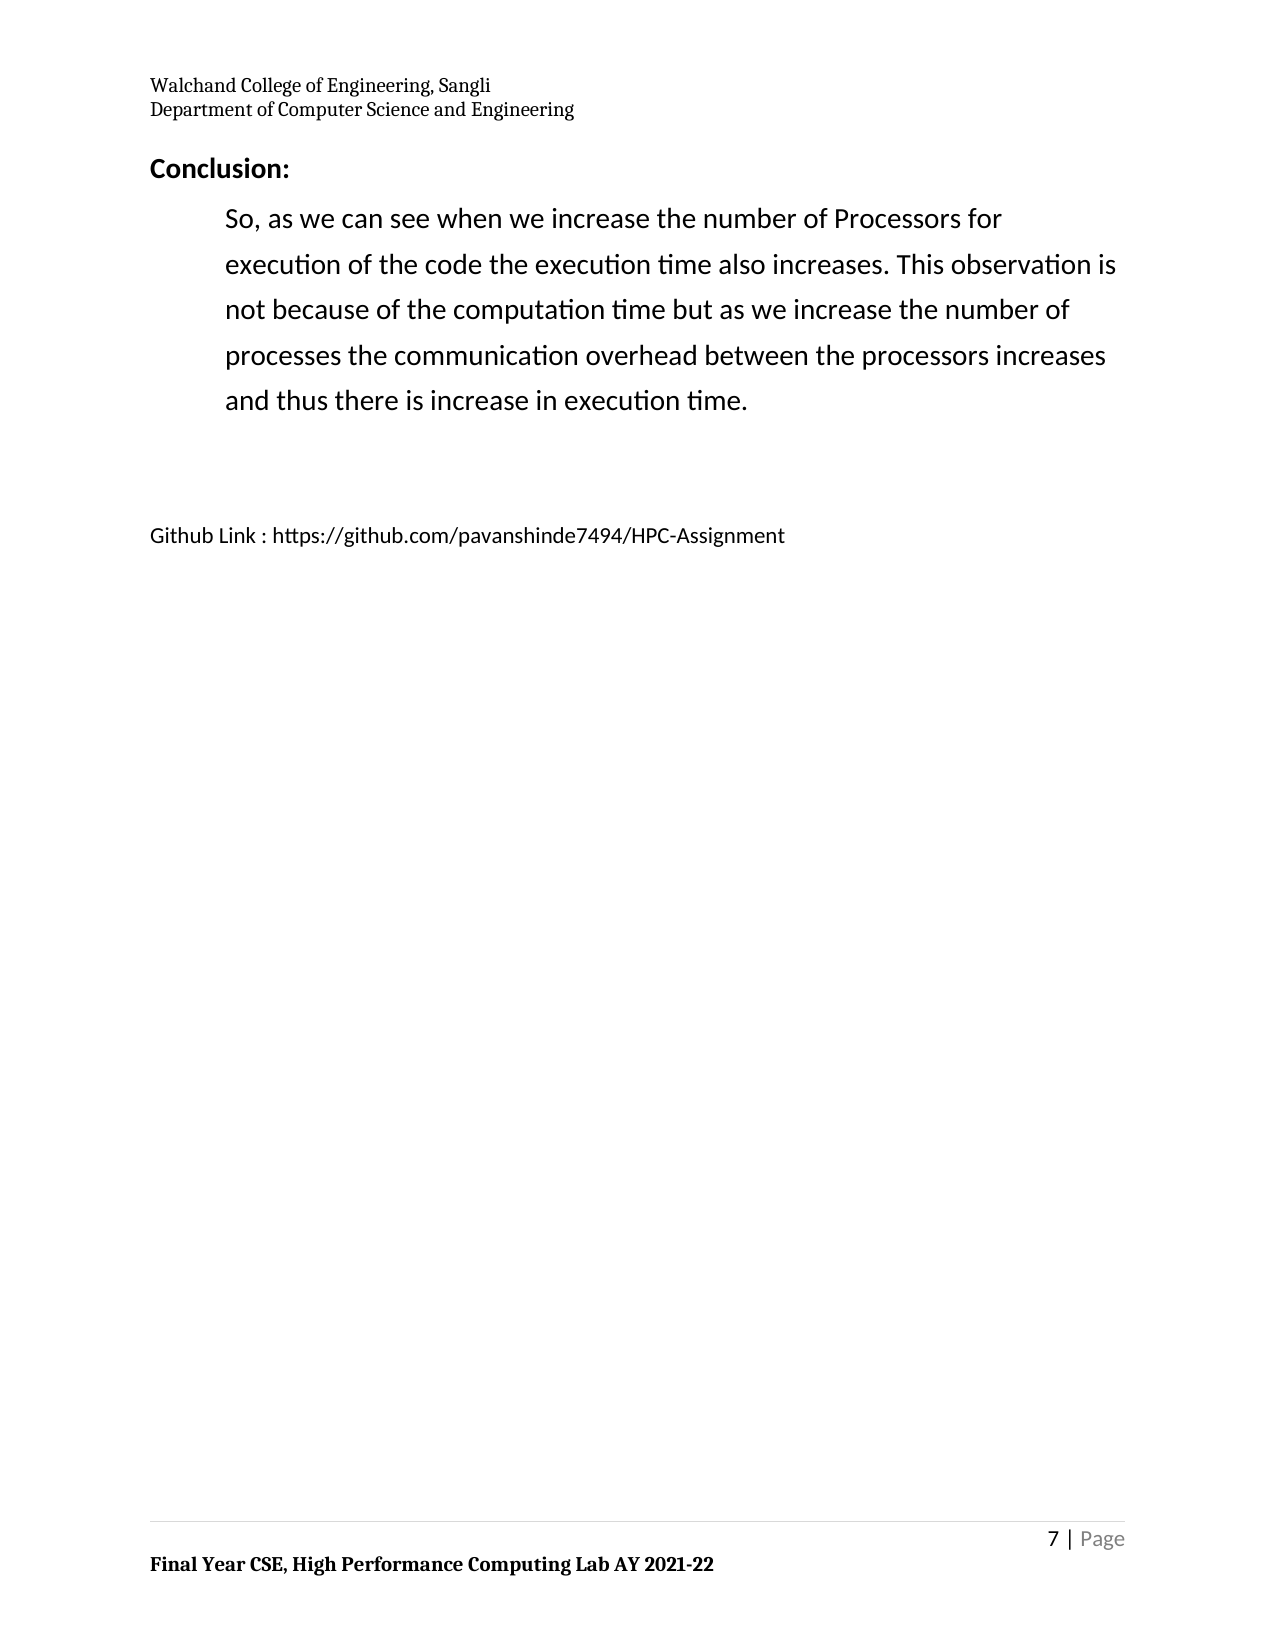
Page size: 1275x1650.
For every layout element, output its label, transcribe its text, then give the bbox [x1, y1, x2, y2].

text Conclusion: [150, 150, 1125, 186]
text So, as we can see when we increase the number of Processors for execution of the code the execution time also increases. This observation is not because of the computation time but as we increase the number of processes the communication overhead between the processors increases and thus there is increase in execution time. [225, 200, 1125, 418]
text Github Link : https://github.com/pavanshinde7494/HPC-Assignment [150, 521, 1125, 582]
